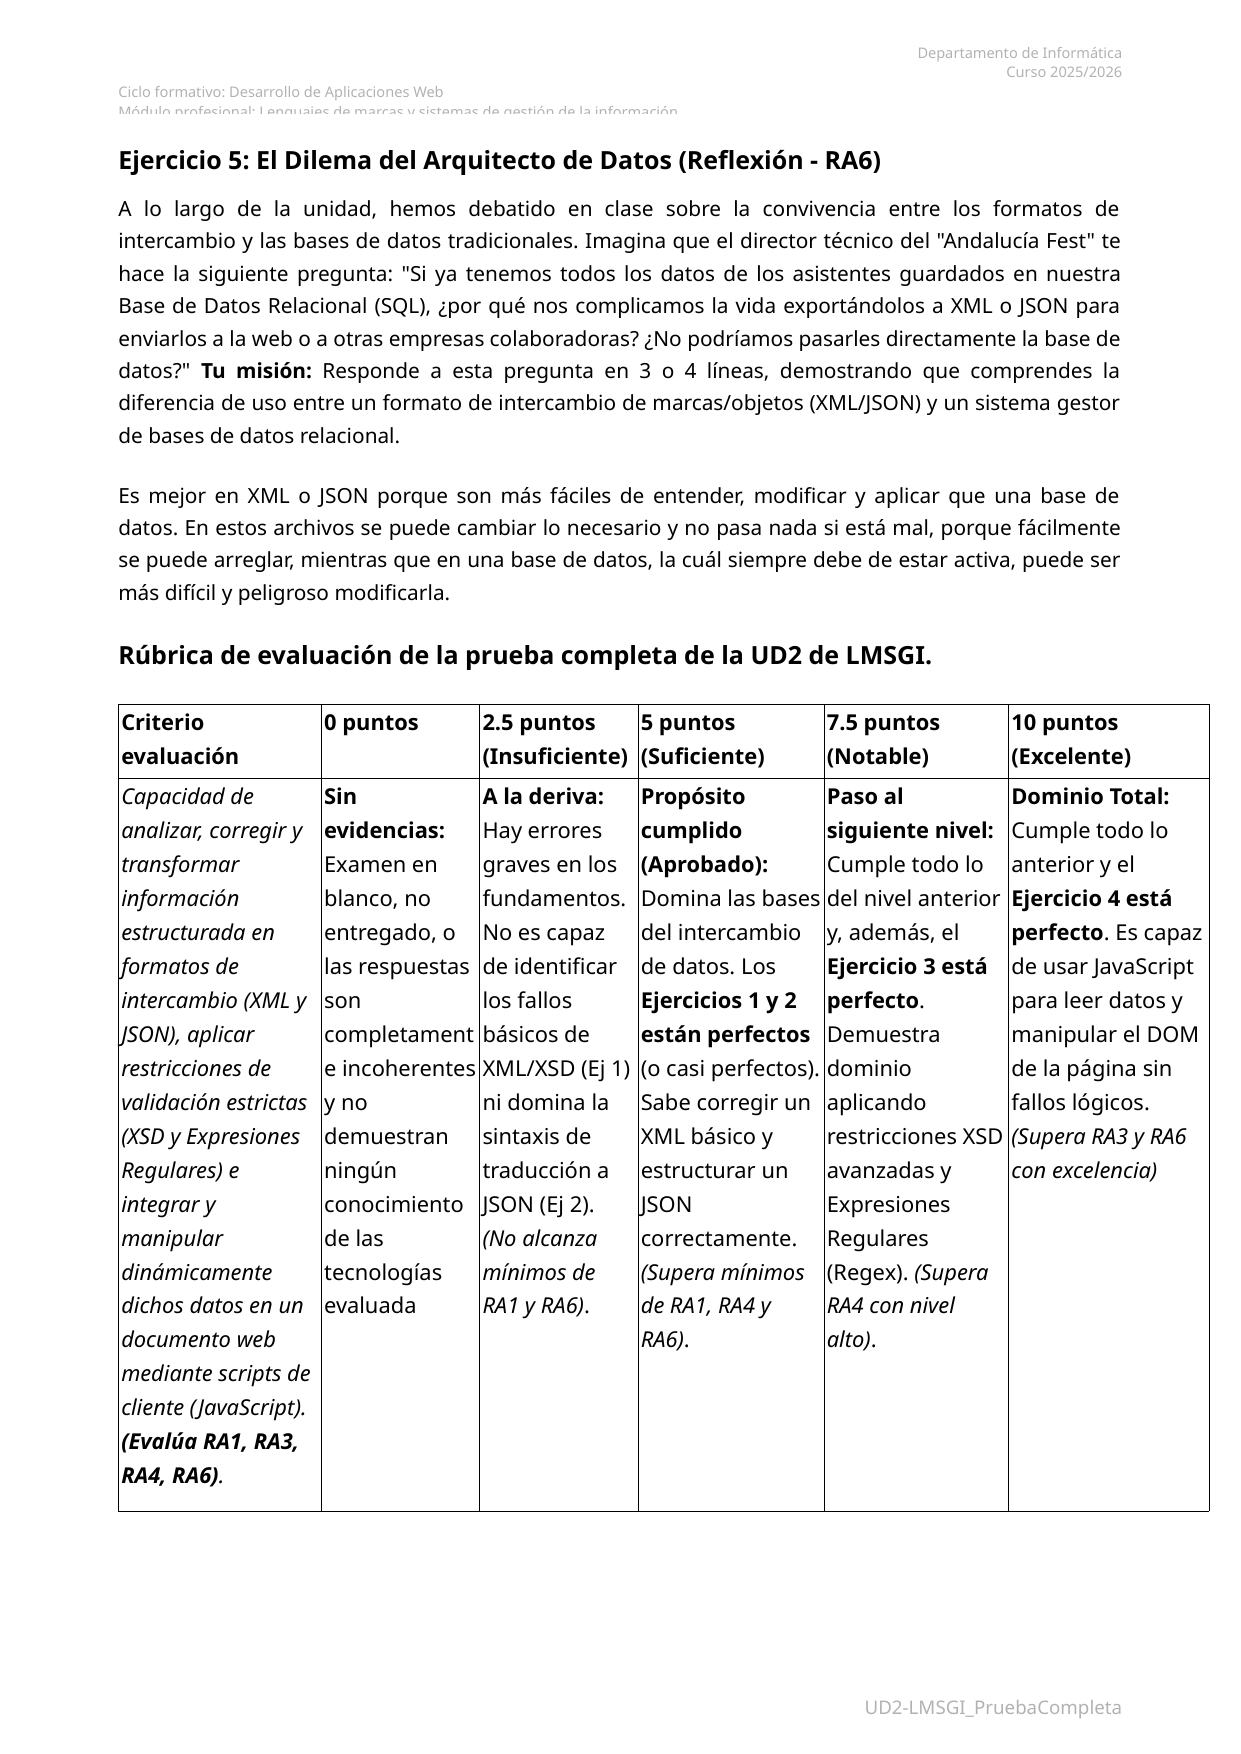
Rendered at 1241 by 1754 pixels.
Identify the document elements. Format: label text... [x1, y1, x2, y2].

table_header 7.5 puntos (Notable) [825, 705, 1008, 778]
table_cell Propósito cumplido (Aprobado): Domina las bases del intercambio de datos. Los Ejercicios 1 y 2 están perfectos (o casi perfectos). Sabe corregir un XML básico y estructurar un JSON correctamente. (Supera mínimos de RA1, RA4 y RA6). [639, 779, 824, 1511]
table_header Criterio evaluación [119, 705, 321, 778]
table_cell Sin evidencias: Examen en blanco, no entregado, o las respuestas son completamente incoherentes y no demuestran ningún conocimiento de las tecnologías evaluada [322, 779, 479, 1511]
text Rúbrica de evaluación de la prueba completa de la UD2 de LMSGI. [118, 638, 1122, 672]
table_header 5 puntos (Suficiente) [639, 705, 824, 778]
table_cell Dominio Total: Cumple todo lo anterior y el Ejercicio 4 está perfecto. Es capaz de usar JavaScript para leer datos y manipular el DOM de la página sin fallos lógicos. (Supera RA3 y RA6 con excelencia) [1009, 779, 1209, 1511]
text A lo largo de la unidad, hemos debatido en clase sobre la convivencia entre los formatos de intercambio y las bases de datos tradicionales. Imagina que el director técnico del "Andalucía Fest" te hace la siguiente pregunta: "Si ya tenemos todos los datos de los asistentes guardados en nuestra Base de Datos Relacional (SQL), ¿por qué nos complicamos la vida exportándolos a XML o JSON para enviarlos a la web o a otras empresas colaboradoras? ¿No podríamos pasarles directamente la base de datos?" Tu misión: Responde a esta pregunta en 3 o 4 líneas, demostrando que comprendes la diferencia de uso entre un formato de intercambio de marcas/objetos (XML/JSON) y un sistema gestor de bases de datos relacional. [118, 194, 1122, 449]
text Es mejor en XML o JSON porque son más fáciles de entender, modificar y aplicar que una base de datos. En estos archivos se puede cambiar lo necesario y no pasa nada si está mal, porque fácilmente se puede arreglar, mientras que en una base de datos, la cuál siempre debe de estar activa, puede ser más difícil y peligroso modificarla. [118, 481, 1122, 606]
subtitle Ejercicio 5: El Dilema del Arquitecto de Datos (Reflexión - RA6) [118, 143, 1122, 177]
table_header 10 puntos (Excelente) [1009, 705, 1209, 778]
table_cell Paso al siguiente nivel: Cumple todo lo del nivel anterior y, además, el Ejercicio 3 está perfecto. Demuestra dominio aplicando restricciones XSD avanzadas y Expresiones Regulares (Regex). (Supera RA4 con nivel alto). [825, 779, 1008, 1511]
table_header 2.5 puntos (Insuficiente) [480, 705, 638, 778]
table_header 0 puntos [322, 705, 479, 778]
table_cell Capacidad de analizar, corregir y transformar información estructurada en formatos de intercambio (XML y JSON), aplicar restricciones de validación estrictas (XSD y Expresiones Regulares) e integrar y manipular dinámicamente dichos datos en un documento web mediante scripts de cliente (JavaScript). (Evalúa RA1, RA3, RA4, RA6). [119, 779, 321, 1511]
table_cell A la deriva: Hay errores graves en los fundamentos. No es capaz de identificar los fallos básicos de XML/XSD (Ej 1) ni domina la sintaxis de traducción a JSON (Ej 2). (No alcanza mínimos de RA1 y RA6). [480, 779, 638, 1511]
